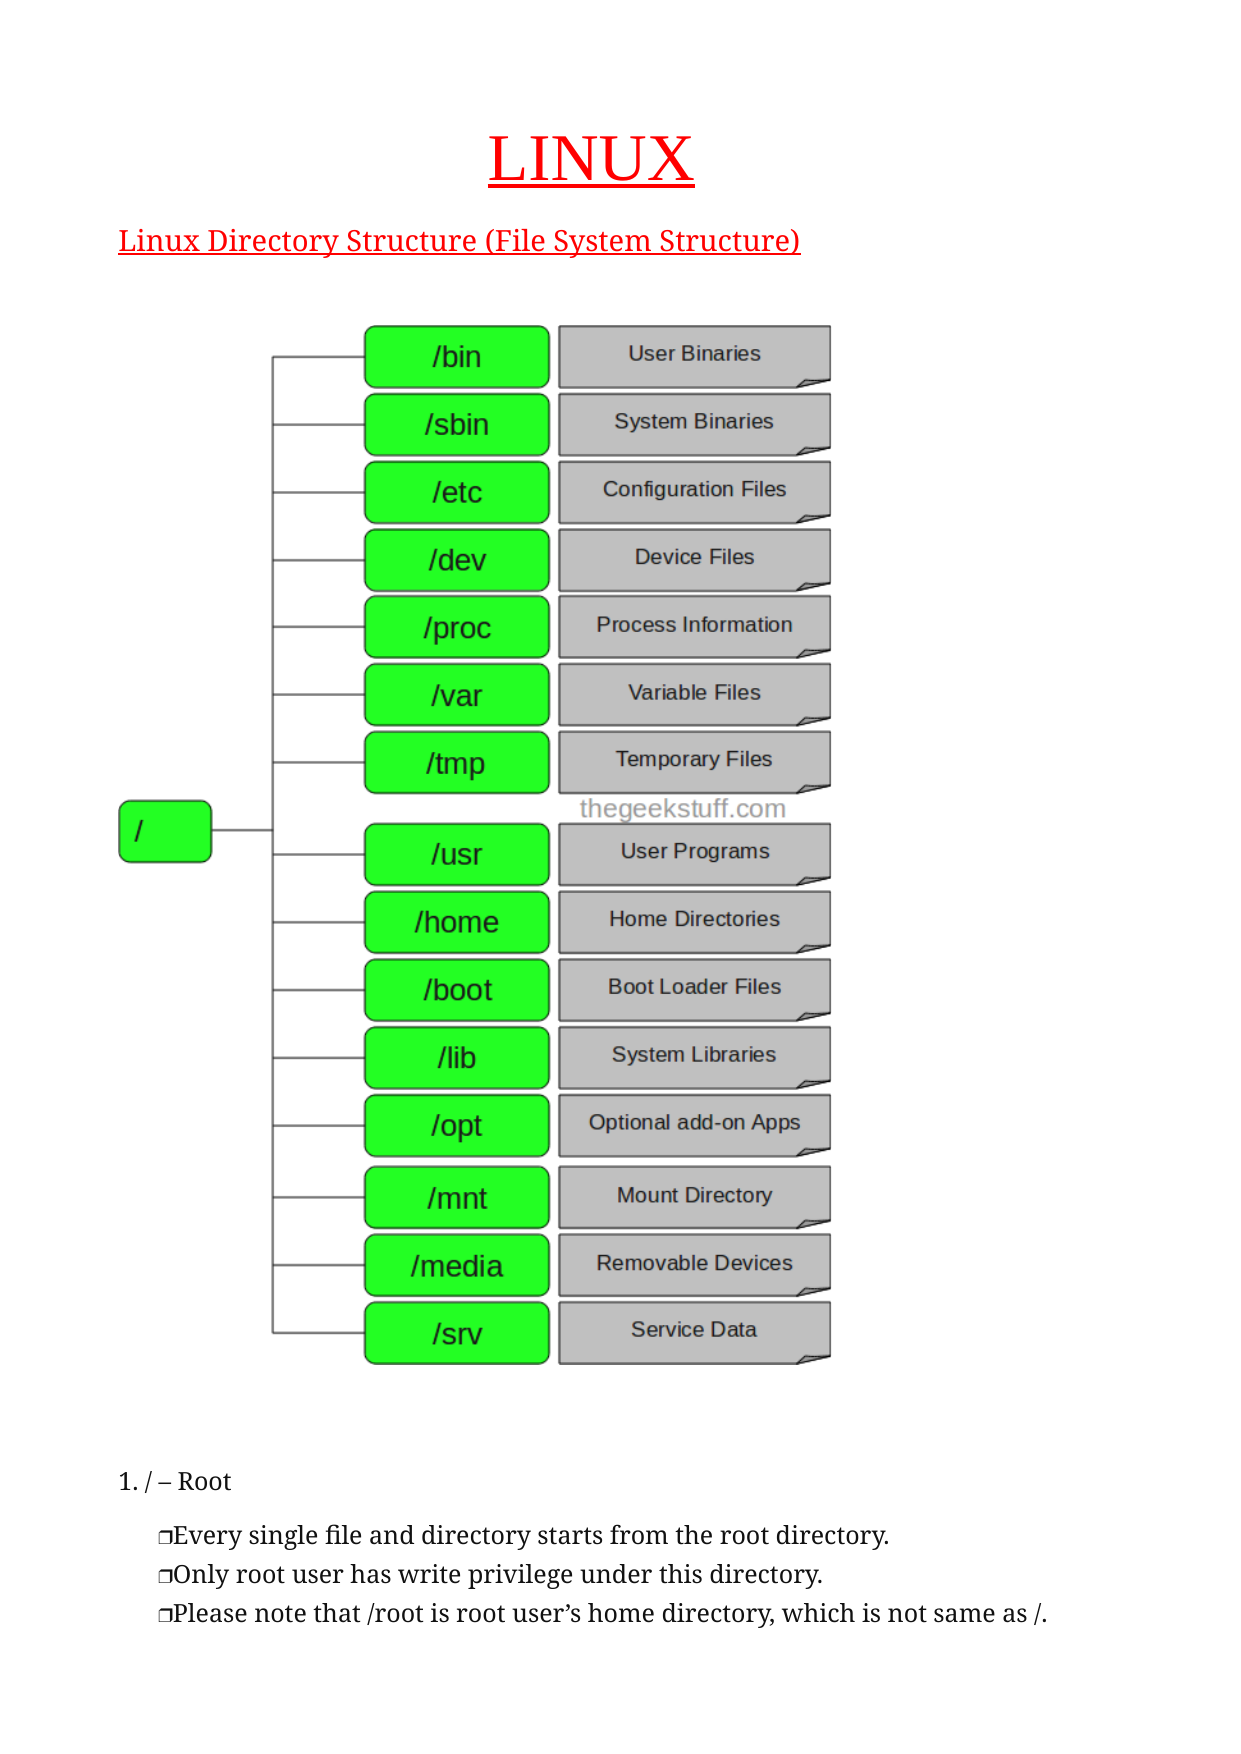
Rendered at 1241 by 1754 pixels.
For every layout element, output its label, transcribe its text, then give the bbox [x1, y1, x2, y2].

text 1. / – Root [118, 1464, 1122, 1498]
list Only root user has write privilege under this directory. [118, 1557, 1122, 1591]
picture [118, 325, 832, 1365]
subtitle Linux Directory Structure (File System Structure) [118, 220, 1122, 259]
text LINUX [118, 118, 1122, 195]
list Every single file and directory starts from the root directory. [118, 1518, 1122, 1552]
list Please note that /root is root user’s home directory, which is not same as /. [118, 1596, 1122, 1630]
